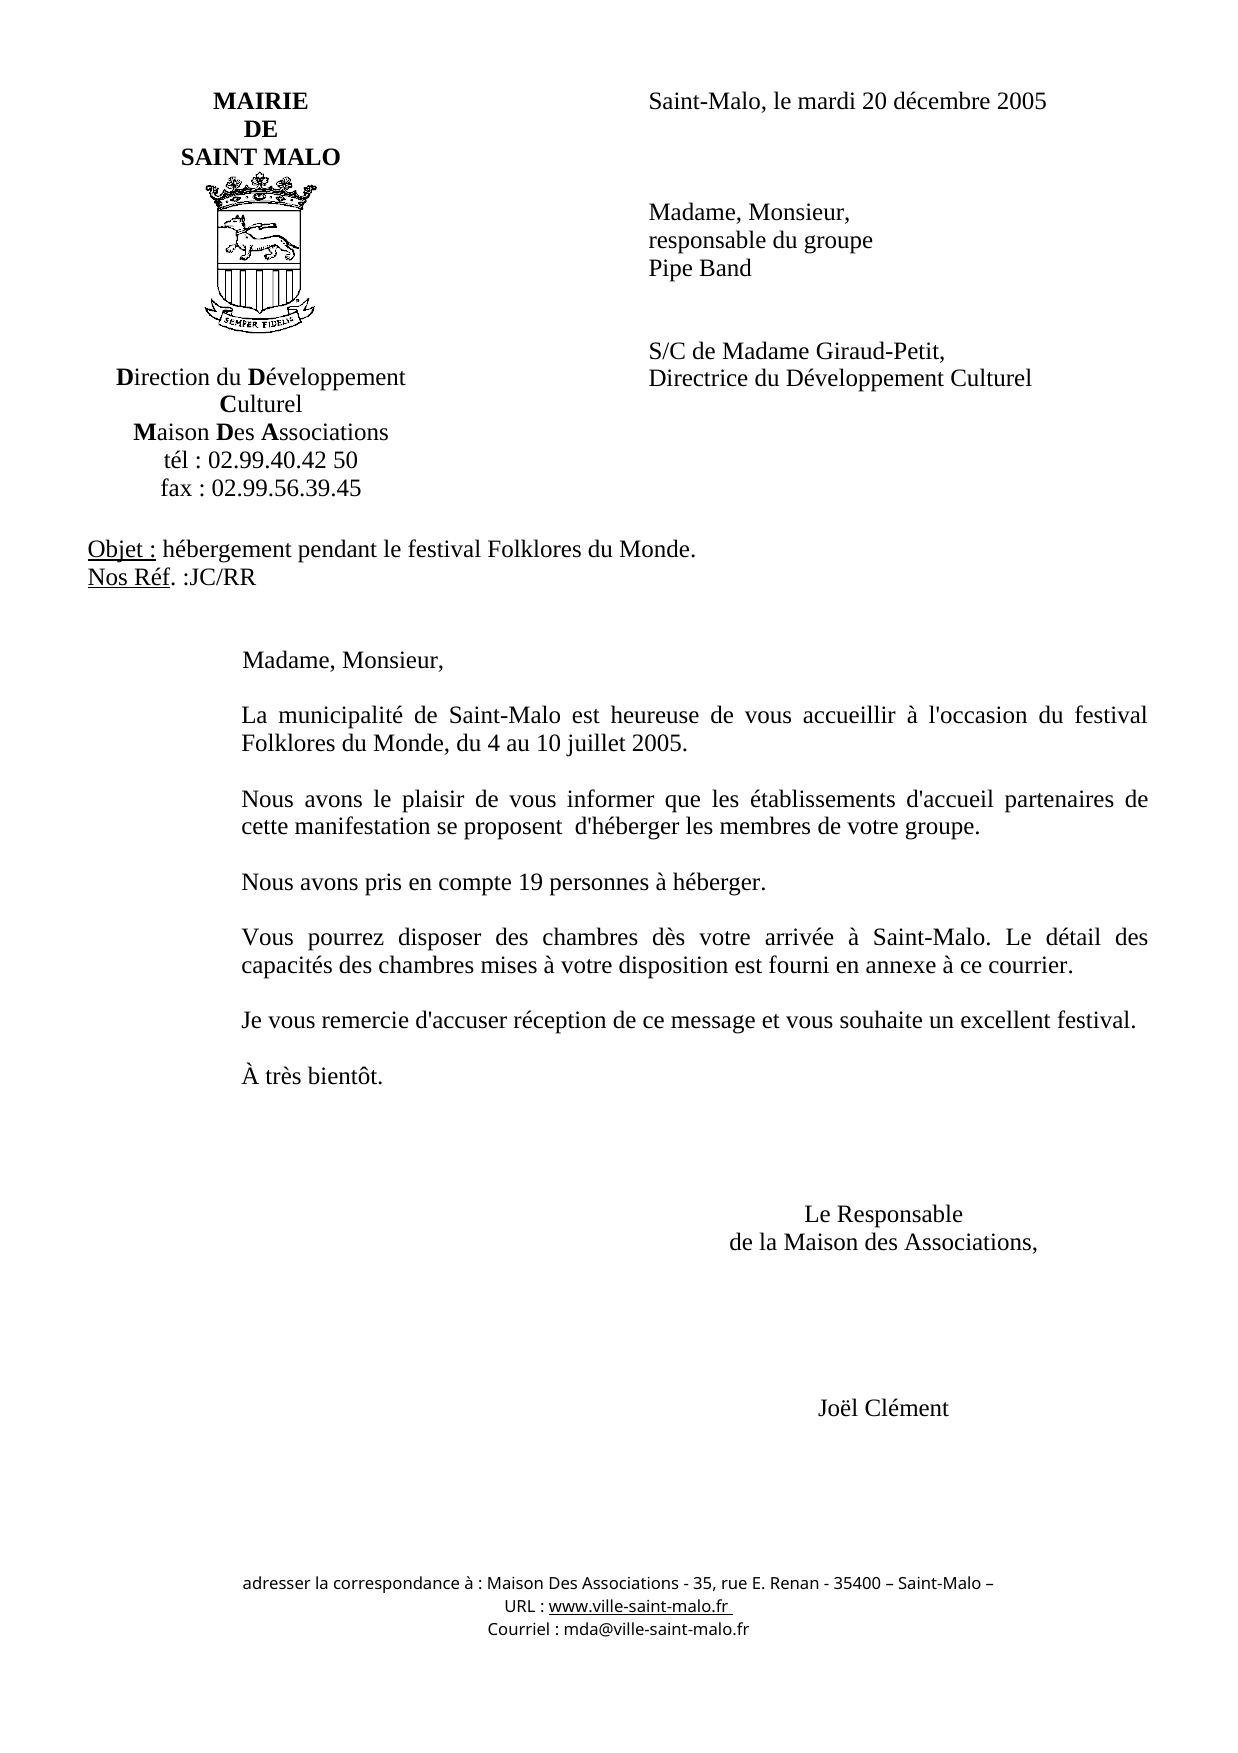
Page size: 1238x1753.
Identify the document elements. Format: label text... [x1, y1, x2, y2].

text À très bientôt. [241, 1062, 1149, 1089]
text de la Maison des Associations, [617, 1228, 1149, 1256]
table_header Saint-Malo, le mardi 20 décembre 2005 Madame, Monsieur, responsable du groupe Pipe Band S/C de Madame Giraud-Petit, Directrice du Développement Culturel [434, 88, 1149, 501]
text Objet : hébergement pendant le festival Folklores du Monde. [87, 535, 1149, 563]
text Vous pourrez disposer des chambres dès votre arrivée à Saint-Malo. Le détail des capacités des chambres mises à votre disposition est fourni en annexe à ce courrier. [241, 923, 1149, 979]
text Nous avons le plaisir de vous informer que les établissements d'accueil partenaires de cette manifestation se proposent d'héberger les membres de votre groupe. [241, 785, 1149, 840]
text Madame, Monsieur, [242, 646, 1149, 674]
text La municipalité de Saint-Malo est heureuse de vous accueillir à l'occasion du festival Folklores du Monde, du 4 au 10 juillet 2005. [241, 702, 1149, 757]
text Joël Clément [617, 1394, 1149, 1422]
table_header MAIRIE DE SAINT MALO Direction du Développement Culturel Maison Des Associations tél : 02.99.40.42 50 fax : 02.99.56.39.45 [88, 88, 434, 501]
text Le Responsable [617, 1200, 1149, 1228]
text Nous avons pris en compte 19 personnes à héberger. [241, 868, 1149, 896]
text Nos Réf. :JC/RR [87, 563, 1149, 591]
text Je vous remercie d'accuser réception de ce message et vous souhaite un excellent festival. [241, 1006, 1149, 1034]
